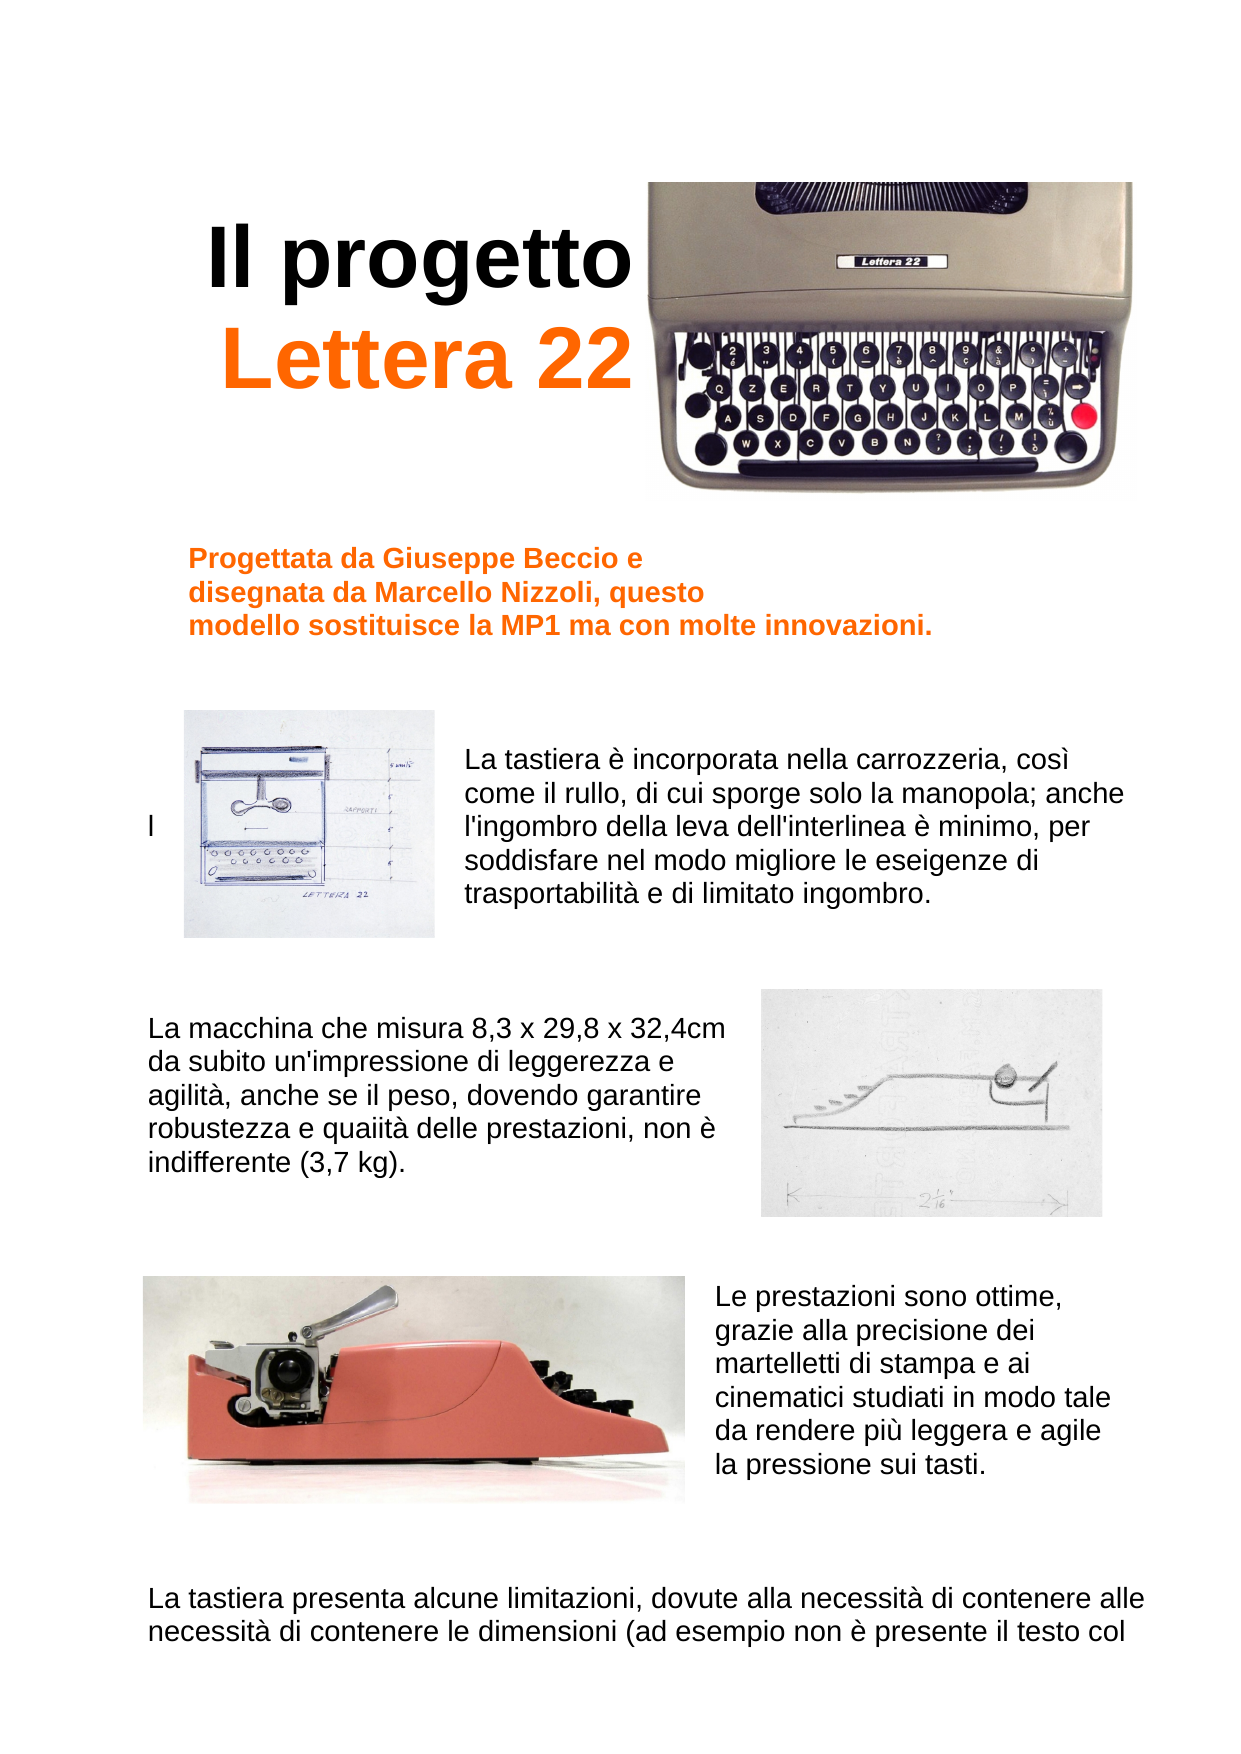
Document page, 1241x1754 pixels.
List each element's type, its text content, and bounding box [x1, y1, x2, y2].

text [148, 876, 183, 910]
text da subito un'impressione di leggerezza e [148, 1044, 761, 1078]
text come il rullo, di cui sporge solo la manopola; anche ll'ingombro della leva dell'interlinea è minimo, per [148, 776, 183, 843]
text indifferente (3,7 kg). [148, 1145, 761, 1178]
text [1103, 1011, 1152, 1044]
picture [761, 989, 1103, 1217]
text robustezza e quaiità delle prestazioni, non è [148, 1111, 761, 1145]
text soddisfare nel modo migliore le eseigenze di [435, 843, 1152, 876]
text [1103, 1111, 1152, 1145]
text modello sostituisce la MP1 ma con molte innovazioni. [148, 608, 1152, 642]
text Lettera 22 [148, 306, 645, 407]
text [1137, 205, 1152, 306]
text [1103, 1145, 1152, 1178]
text [1103, 1078, 1152, 1111]
text Progettata da Giuseppe Beccio e [148, 541, 1152, 574]
text Le prestazioni sono ottime, [685, 1279, 1152, 1312]
text la pressione sui tasti. [685, 1447, 1152, 1480]
picture [142, 1276, 685, 1504]
text disegnata da Marcello Nizzoli, questo [148, 574, 1152, 608]
picture [183, 710, 435, 938]
text Il progetto [148, 205, 645, 306]
text [148, 742, 183, 776]
text La tastiera è incorporata nella carrozzeria, così [435, 742, 1152, 776]
text come il rullo, di cui sporge solo la manopola; anche ll'ingombro della leva dell'interlinea è minimo, per [435, 776, 1152, 843]
text agilità, anche se il peso, dovendo garantire [148, 1078, 761, 1111]
text La tastiera presenta alcune limitazioni, dovute alla necessità di contenere alle necessità di contenere le dimensioni (ad esempio non è presente il testo col [148, 1581, 1152, 1648]
text [148, 843, 183, 876]
text La macchina che misura 8,3 x 29,8 x 32,4cm [148, 1011, 761, 1044]
text grazie alla precisione dei [685, 1312, 1152, 1346]
text [1137, 306, 1152, 407]
picture [645, 182, 1137, 501]
text [1103, 1044, 1152, 1078]
text martelletti di stampa e ai cinematici studiati in modo tale da rendere più leggera e agile [685, 1346, 1152, 1447]
text trasportabilità e di limitato ingombro. [435, 876, 1152, 910]
